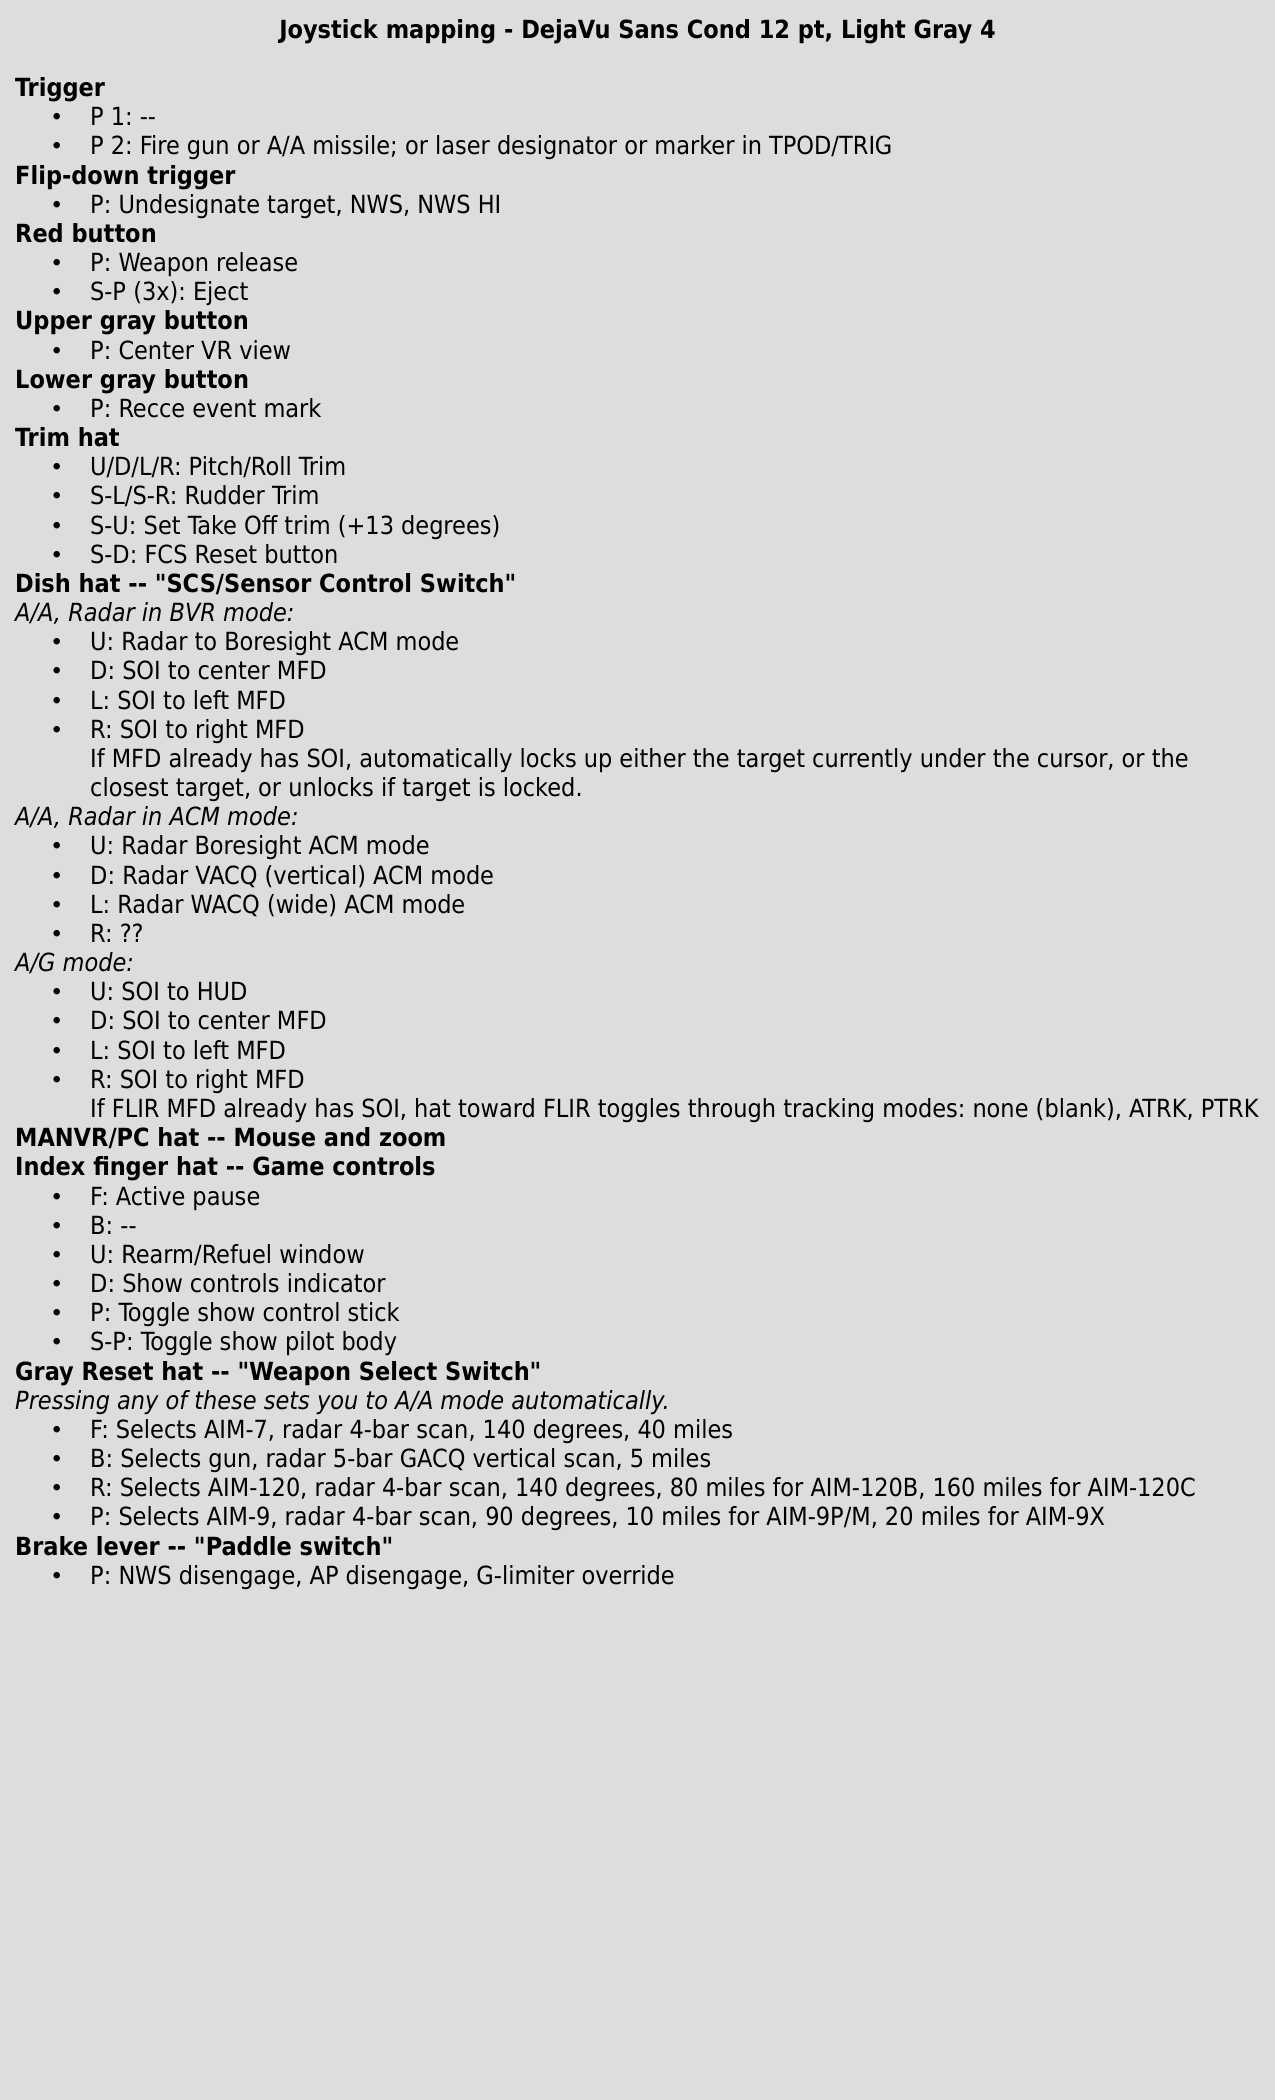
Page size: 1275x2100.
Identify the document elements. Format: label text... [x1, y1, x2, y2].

list U: Radar to Boresight ACM mode [52, 627, 1260, 657]
list U: Rearm/Refuel window [52, 1240, 1260, 1269]
text MANVR/PC hat -- Mouse and zoom [15, 1123, 1260, 1152]
text Trim hat [15, 423, 1260, 452]
list D: Radar VACQ (vertical) ACM mode [52, 861, 1260, 890]
list If FLIR MFD already has SOI, hat toward FLIR toggles through tracking modes: none (blank), ATRK, PTRK [52, 1094, 1260, 1123]
list P: Toggle show control stick [52, 1298, 1260, 1327]
list If MFD already has SOI, automatically locks up either the target currently under the cursor, or the closest target, or unlocks if target is locked. [52, 744, 1260, 802]
list D: SOI to center MFD [52, 657, 1260, 686]
list R: SOI to right MFD [52, 715, 1260, 744]
list L: SOI to left MFD [52, 1036, 1260, 1065]
list L: Radar WACQ (wide) ACM mode [52, 890, 1260, 919]
text Flip-down trigger [15, 161, 1260, 190]
list R: ?? [52, 919, 1260, 948]
list P: Center VR view [52, 336, 1260, 365]
text Lower gray button [15, 365, 1260, 394]
list P: Undesignate target, NWS, NWS HI [52, 190, 1260, 219]
list R: Selects AIM-120, radar 4-bar scan, 140 degrees, 80 miles for AIM-120B, 160 miles for AIM-120C [52, 1473, 1260, 1502]
text Dish hat -- "SCS/Sensor Control Switch" [15, 569, 1260, 598]
text Upper gray button [15, 307, 1260, 336]
text A/A, Radar in ACM mode: [15, 802, 1260, 832]
text Brake lever -- "Paddle switch" [15, 1532, 1260, 1561]
list F: Selects AIM-7, radar 4-bar scan, 140 degrees, 40 miles [52, 1415, 1260, 1444]
list S-D: FCS Reset button [52, 540, 1260, 569]
list P 2: Fire gun or A/A missile; or laser designator or marker in TPOD/TRIG [52, 132, 1260, 161]
text Trigger [15, 73, 1260, 102]
list P: Weapon release [52, 248, 1260, 277]
text Pressing any of these sets you to A/A mode automatically. [15, 1386, 1260, 1415]
list S-P (3x): Eject [52, 277, 1260, 307]
list B: -- [52, 1211, 1260, 1240]
list U: SOI to HUD [52, 977, 1260, 1007]
text A/G mode: [15, 948, 1260, 977]
list S-P: Toggle show pilot body [52, 1327, 1260, 1357]
list S-U: Set Take Off trim (+13 degrees) [52, 511, 1260, 540]
list D: Show controls indicator [52, 1269, 1260, 1298]
text Red button [15, 219, 1260, 248]
text Index finger hat -- Game controls [15, 1152, 1260, 1182]
list S-L/S-R: Rudder Trim [52, 482, 1260, 511]
list P 1: -- [52, 102, 1260, 132]
list U: Radar Boresight ACM mode [52, 832, 1260, 861]
list P: NWS disengage, AP disengage, G-limiter override [52, 1561, 1260, 1590]
text Joystick mapping - DejaVu Sans Cond 12 pt, Light Gray 4 [15, 15, 1260, 44]
list B: Selects gun, radar 5-bar GACQ vertical scan, 5 miles [52, 1444, 1260, 1473]
list D: SOI to center MFD [52, 1007, 1260, 1036]
list L: SOI to left MFD [52, 686, 1260, 715]
list P: Selects AIM-9, radar 4-bar scan, 90 degrees, 10 miles for AIM-9P/M, 20 miles for AIM-9X [52, 1502, 1260, 1532]
list R: SOI to right MFD [52, 1065, 1260, 1094]
text Gray Reset hat -- "Weapon Select Switch" [15, 1357, 1260, 1386]
list P: Recce event mark [52, 394, 1260, 423]
list F: Active pause [52, 1182, 1260, 1211]
list U/D/L/R: Pitch/Roll Trim [52, 452, 1260, 482]
text A/A, Radar in BVR mode: [15, 598, 1260, 627]
